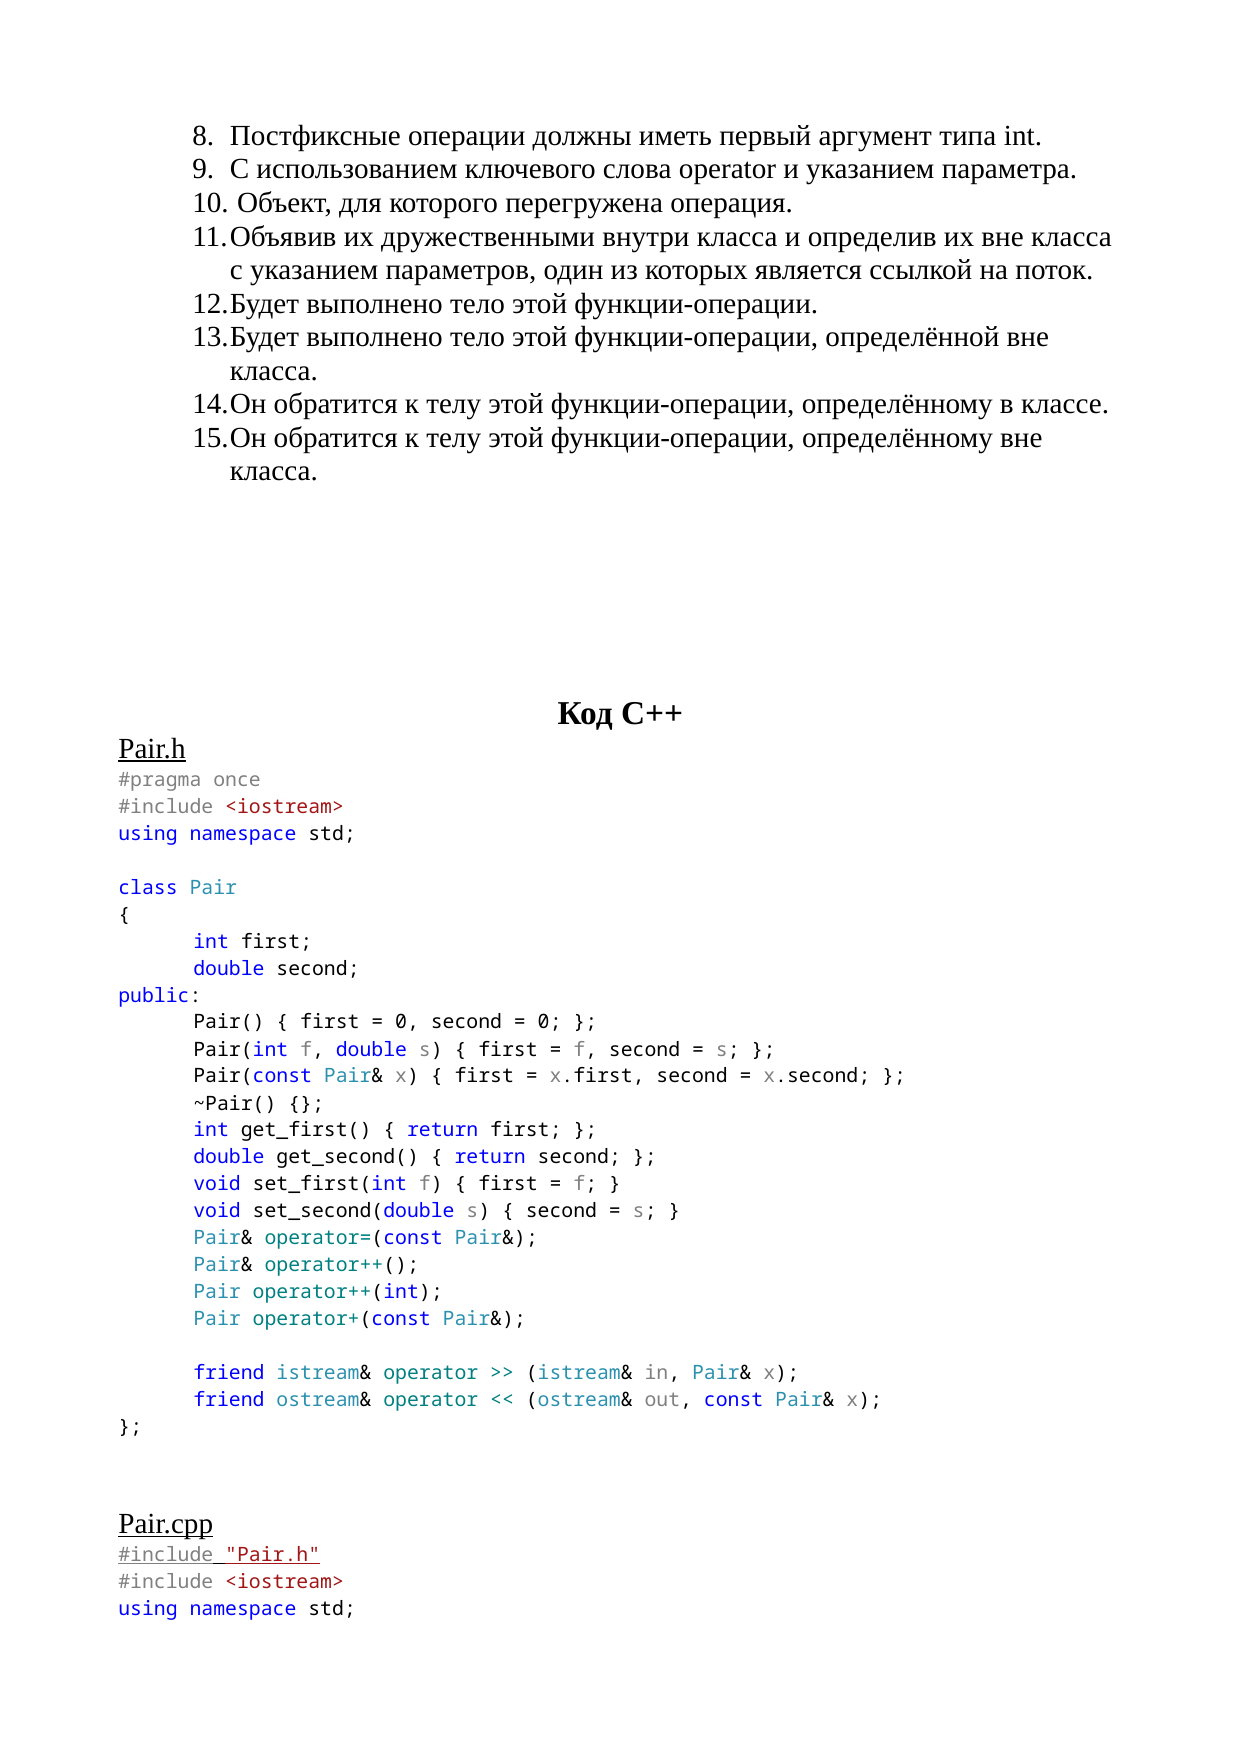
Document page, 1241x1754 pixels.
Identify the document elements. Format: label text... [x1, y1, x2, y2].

text ~Pair() {}; [118, 1089, 1122, 1116]
text using namespace std; [118, 1594, 1122, 1621]
text void set_second(double s) { second = s; } [118, 1197, 1122, 1224]
list Будет выполнено тело этой функции-операции. [192, 286, 1122, 319]
text Pair() { first = 0, second = 0; }; [118, 1008, 1122, 1035]
text double second; [118, 954, 1122, 981]
text friend ostream& operator << (ostream& out, const Pair& x); [118, 1386, 1122, 1412]
text Pair operator+(const Pair&); [118, 1304, 1122, 1332]
list Объявив их дружественными внутри класса и определив их вне класса с указанием параметров, один из которых является ссылкой на поток. [192, 219, 1122, 286]
list Будет выполнено тело этой функции-операции, определённой вне класса. [192, 319, 1122, 386]
text Pair.h [118, 731, 1122, 765]
text Pair(const Pair& x) { first = x.first, second = x.second; }; [118, 1062, 1122, 1089]
text class Pair [118, 873, 1122, 900]
text #include <iostream> [118, 792, 1122, 819]
text #pragma once [118, 765, 1122, 792]
text #include <iostream> [118, 1567, 1122, 1594]
text int get_first() { return first; }; [118, 1116, 1122, 1143]
text Pair& operator=(const Pair&); [118, 1224, 1122, 1251]
text }; [118, 1412, 1122, 1439]
list Объект, для которого перегружена операция. [192, 185, 1122, 219]
list С использованием ключевого слова operator и указанием параметра. [192, 152, 1122, 185]
list Он обратится к телу этой функции-операции, определённому в классе. [192, 386, 1122, 420]
text void set_first(int f) { first = f; } [118, 1170, 1122, 1197]
text double get_second() { return second; }; [118, 1143, 1122, 1170]
text using namespace std; [118, 819, 1122, 846]
text #include "Pair.h" [118, 1540, 1122, 1567]
text public: [118, 981, 1122, 1008]
text Pair.cpp [118, 1507, 1122, 1540]
list Постфиксные операции должны иметь первый аргумент типа int. [192, 118, 1122, 152]
text Код C++ [118, 693, 1122, 731]
text friend istream& operator >> (istream& in, Pair& x); [118, 1358, 1122, 1386]
text Pair& operator++(); [118, 1251, 1122, 1278]
list Он обратится к телу этой функции-операции, определённому вне класса. [192, 420, 1122, 487]
text Pair operator++(int); [118, 1278, 1122, 1304]
text Pair(int f, double s) { first = f, second = s; }; [118, 1035, 1122, 1062]
text int first; [118, 927, 1122, 954]
text { [118, 900, 1122, 927]
